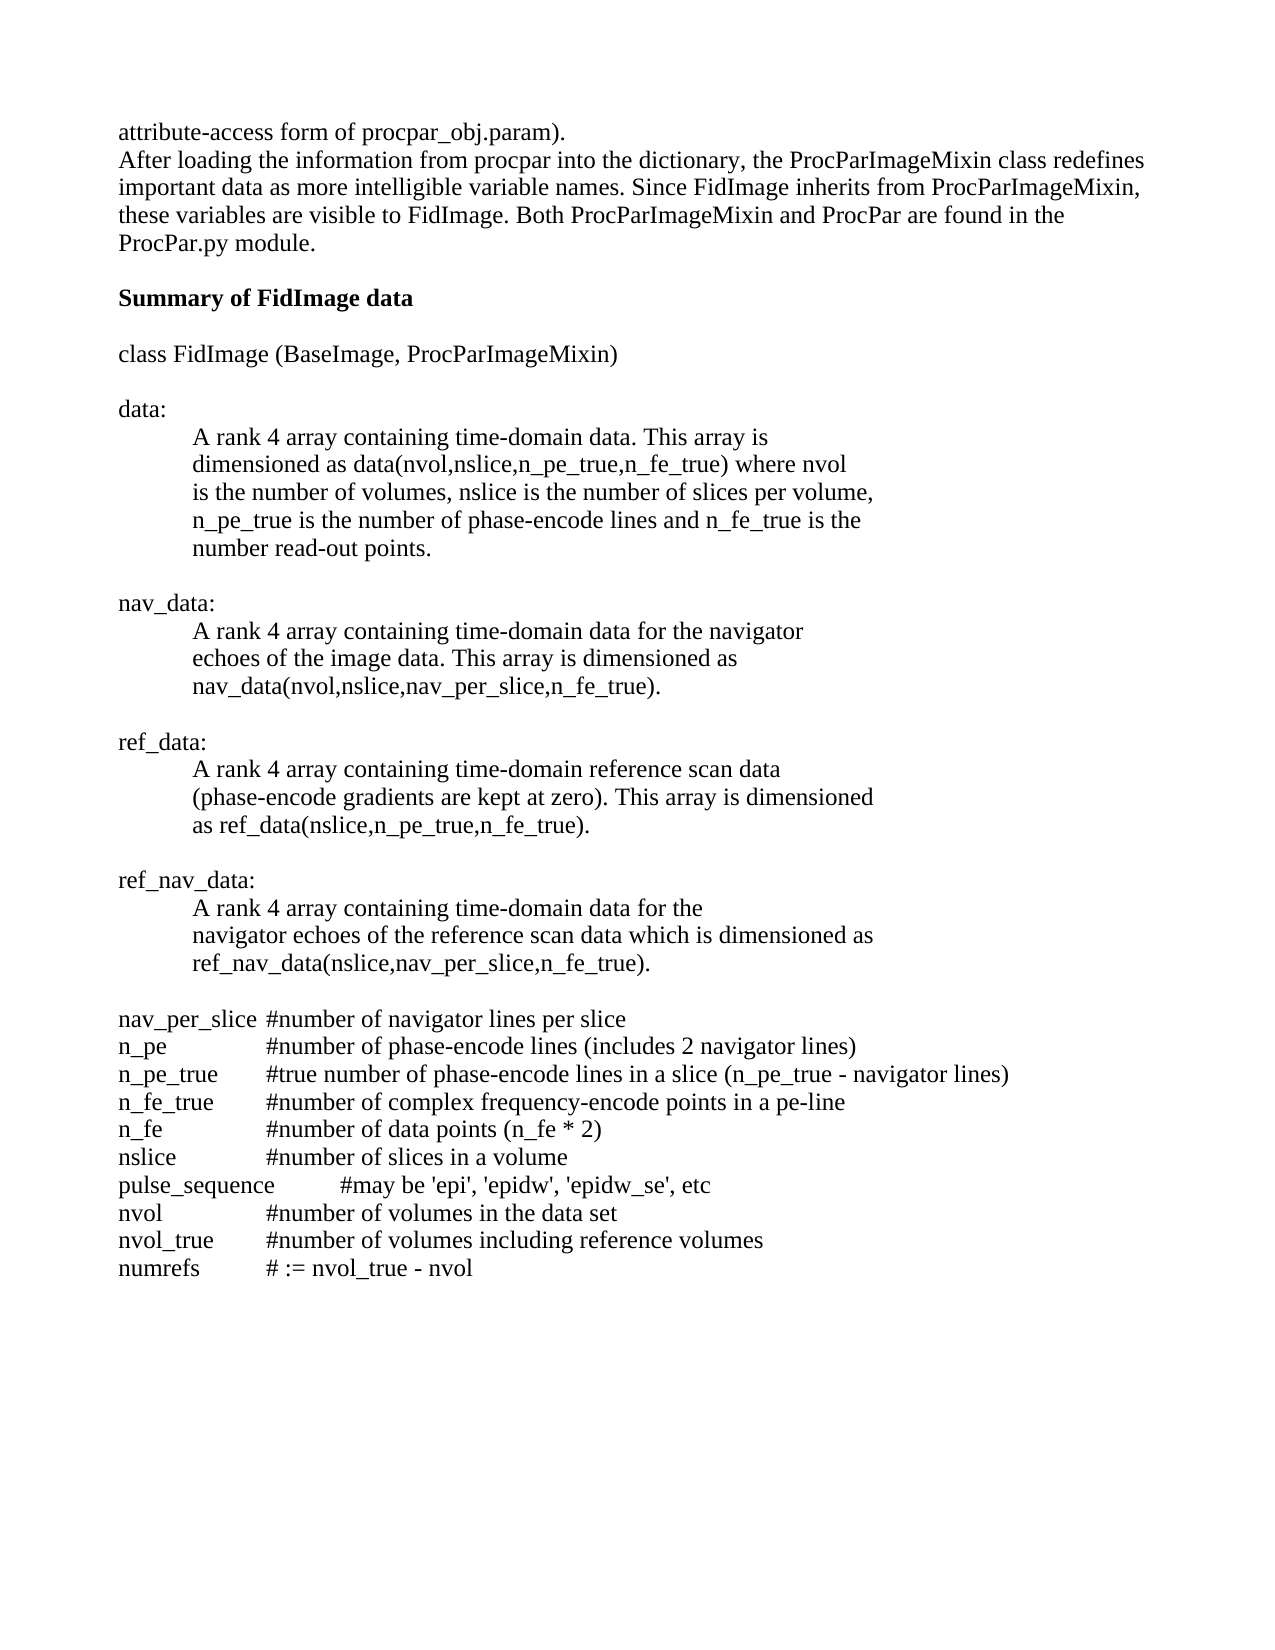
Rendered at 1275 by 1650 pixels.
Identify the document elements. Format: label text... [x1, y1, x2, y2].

text n_fe_true #number of complex frequency-encode points in a pe-line [118, 1088, 1157, 1116]
text nav_data(nvol,nslice,nav_per_slice,n_fe_true). [118, 672, 1157, 700]
text as ref_data(nslice,n_pe_true,n_fe_true). [118, 811, 1157, 838]
text nslice #number of slices in a volume [118, 1143, 1157, 1171]
text n_fe #number of data points (n_fe * 2) [118, 1116, 1157, 1143]
text n_pe_true #true number of phase-encode lines in a slice (n_pe_true - navigator lines) [118, 1060, 1157, 1088]
text nav_data: [118, 589, 1157, 617]
text n_pe_true is the number of phase-encode lines and n_fe_true is the [118, 506, 1157, 534]
text A rank 4 array containing time-domain reference scan data [118, 755, 1157, 783]
text data: [118, 395, 1157, 423]
text (phase-encode gradients are kept at zero). This array is dimensioned [118, 783, 1157, 811]
text A rank 4 array containing time-domain data for the [118, 894, 1157, 922]
text ref_nav_data: [118, 866, 1157, 894]
text dimensioned as data(nvol,nslice,n_pe_true,n_fe_true) where nvol [118, 451, 1157, 478]
text ref_data: [118, 728, 1157, 755]
text echoes of the image data. This array is dimensioned as [118, 644, 1157, 672]
text A rank 4 array containing time-domain data. This array is [118, 423, 1157, 451]
text ref_nav_data(nslice,nav_per_slice,n_fe_true). [118, 949, 1157, 977]
text number read-out points. [118, 534, 1157, 561]
text numrefs # := nvol_true - nvol [118, 1254, 1157, 1282]
text nvol #number of volumes in the data set [118, 1199, 1157, 1226]
text nvol_true #number of volumes including reference volumes [118, 1226, 1157, 1254]
text attribute-access form of procpar_obj.param). [118, 118, 1157, 146]
text pulse_sequence #may be 'epi', 'epidw', 'epidw_se', etc [118, 1171, 1157, 1199]
text class FidImage (BaseImage, ProcParImageMixin) [118, 340, 1157, 367]
text n_pe #number of phase-encode lines (includes 2 navigator lines) [118, 1032, 1157, 1060]
text is the number of volumes, nslice is the number of slices per volume, [118, 478, 1157, 506]
text navigator echoes of the reference scan data which is dimensioned as [118, 922, 1157, 949]
text After loading the information from procpar into the dictionary, the ProcParImageMixin class redefines important data as more intelligible variable names. Since FidImage inherits from ProcParImageMixin, these variables are visible to FidImage. Both ProcParImageMixin and ProcPar are found in the ProcPar.py module. [118, 146, 1157, 257]
text Summary of FidImage data [118, 284, 1157, 312]
text nav_per_slice #number of navigator lines per slice [118, 1005, 1157, 1032]
text A rank 4 array containing time-domain data for the navigator [118, 617, 1157, 644]
